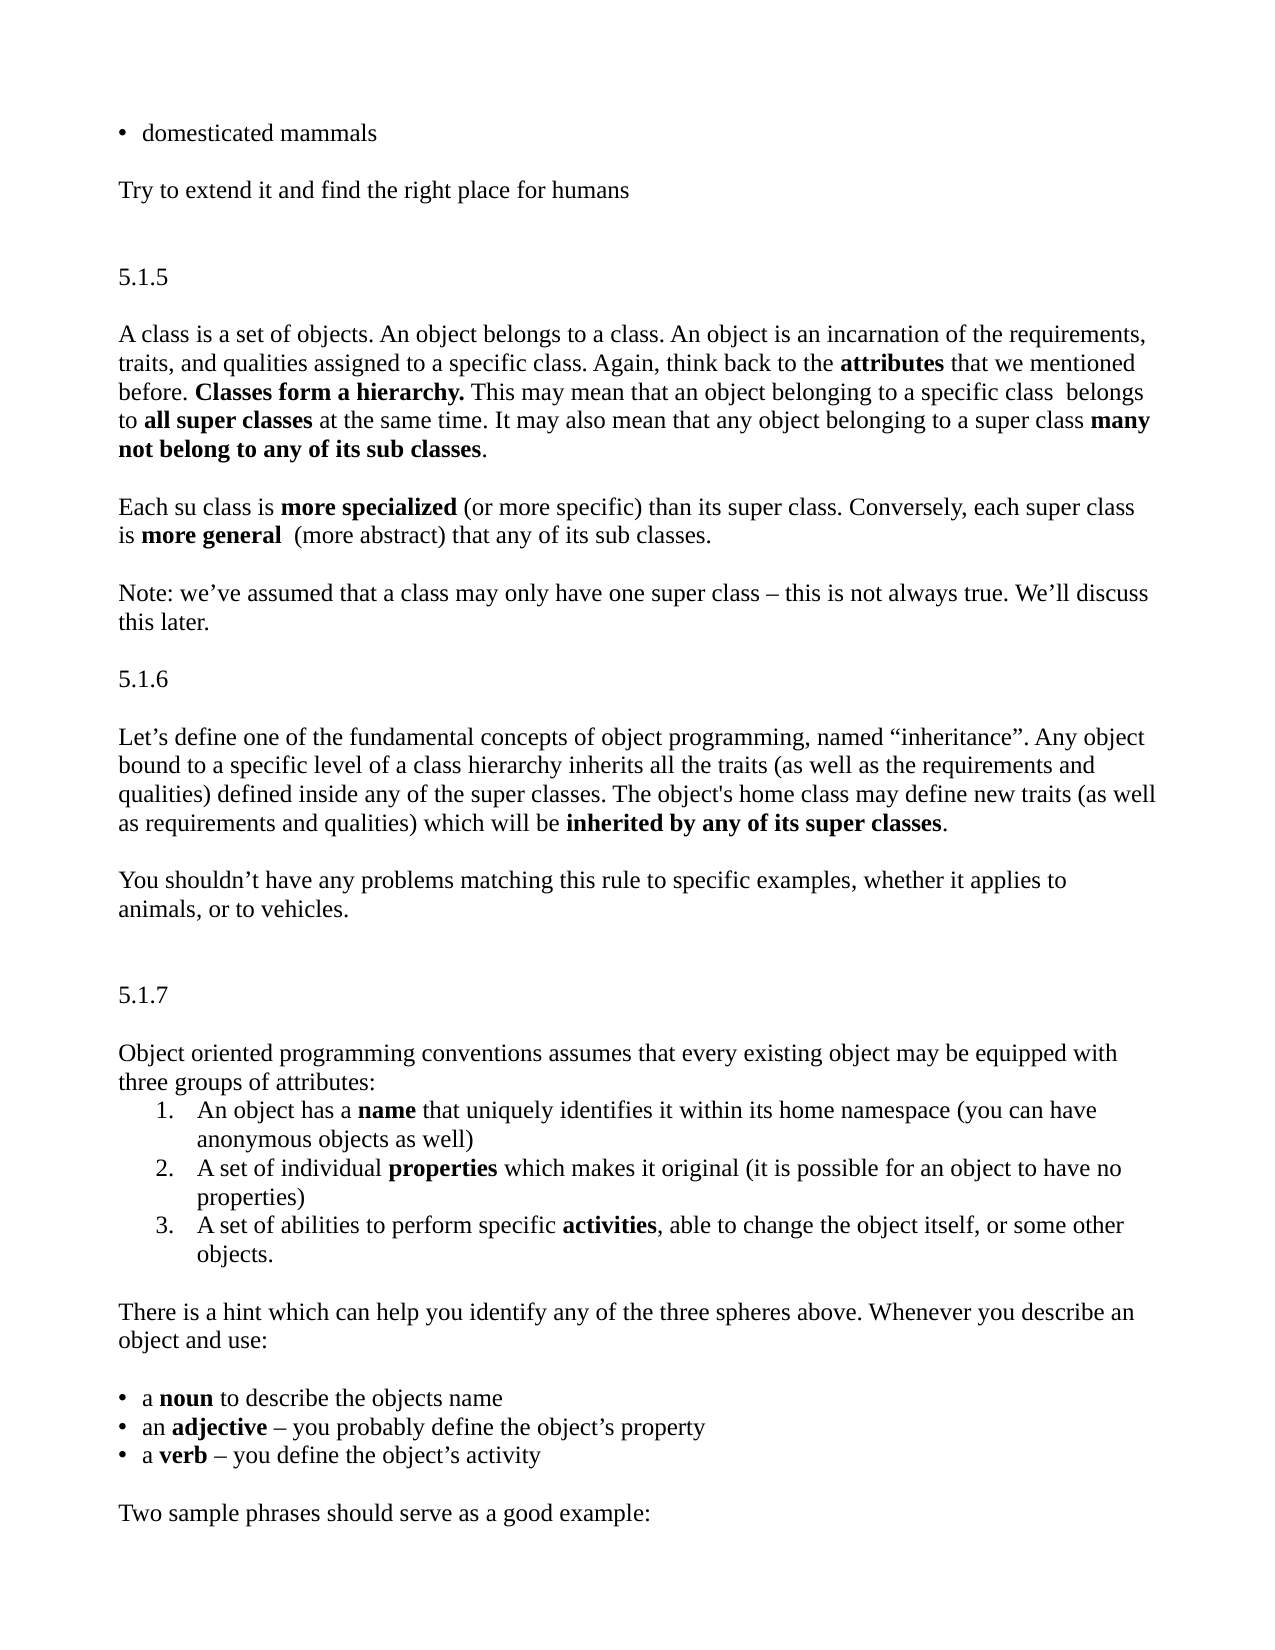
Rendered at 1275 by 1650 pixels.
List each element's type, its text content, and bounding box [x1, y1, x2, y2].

text You shouldn’t have any problems matching this rule to specific examples, whether it applies to animals, or to vehicles. [118, 866, 1157, 923]
list A set of abilities to perform specific activities, able to change the object itself, or some other objects. [155, 1211, 1157, 1268]
list domesticated mammals [118, 118, 1157, 147]
text 5.1.6 [118, 664, 1157, 693]
text Two sample phrases should serve as a good example: [118, 1498, 1157, 1527]
text Note: we’ve assumed that a class may only have one super class – this is not always true. We’ll discuss this later. [118, 578, 1157, 636]
list an adjective – you probably define the object’s property [118, 1412, 1157, 1441]
list a verb – you define the object’s activity [118, 1441, 1157, 1469]
text 5.1.7 [118, 981, 1157, 1009]
text 5.1.5 [118, 262, 1157, 291]
text Let’s define one of the fundamental concepts of object programming, named “inheritance”. Any object bound to a specific level of a class hierarchy inherits all the traits (as well as the requirements and qualities) defined inside any of the super classes. The object's home class may define new traits (as well as requirements and qualities) which will be inherited by any of its super classes. [118, 722, 1157, 837]
text A class is a set of objects. An object belongs to a class. An object is an incarnation of the requirements, traits, and qualities assigned to a specific class. Again, think back to the attributes that we mentioned before. Classes form a hierarchy. This may mean that an object belonging to a specific class belongs to all super classes at the same time. It may also mean that any object belonging to a super class many not belong to any of its sub classes. [118, 319, 1157, 463]
text Object oriented programming conventions assumes that every existing object may be equipped with three groups of attributes: [118, 1038, 1157, 1096]
text There is a hint which can help you identify any of the three spheres above. Whenever you describe an object and use: [118, 1297, 1157, 1354]
text Try to extend it and find the right place for humans [118, 176, 1157, 204]
text Each su class is more specialized (or more specific) than its super class. Conversely, each super class is more general (more abstract) that any of its sub classes. [118, 492, 1157, 549]
list A set of individual properties which makes it original (it is possible for an object to have no properties) [155, 1153, 1157, 1211]
list a noun to describe the objects name [118, 1383, 1157, 1412]
list An object has a name that uniquely identifies it within its home namespace (you can have anonymous objects as well) [155, 1096, 1157, 1153]
